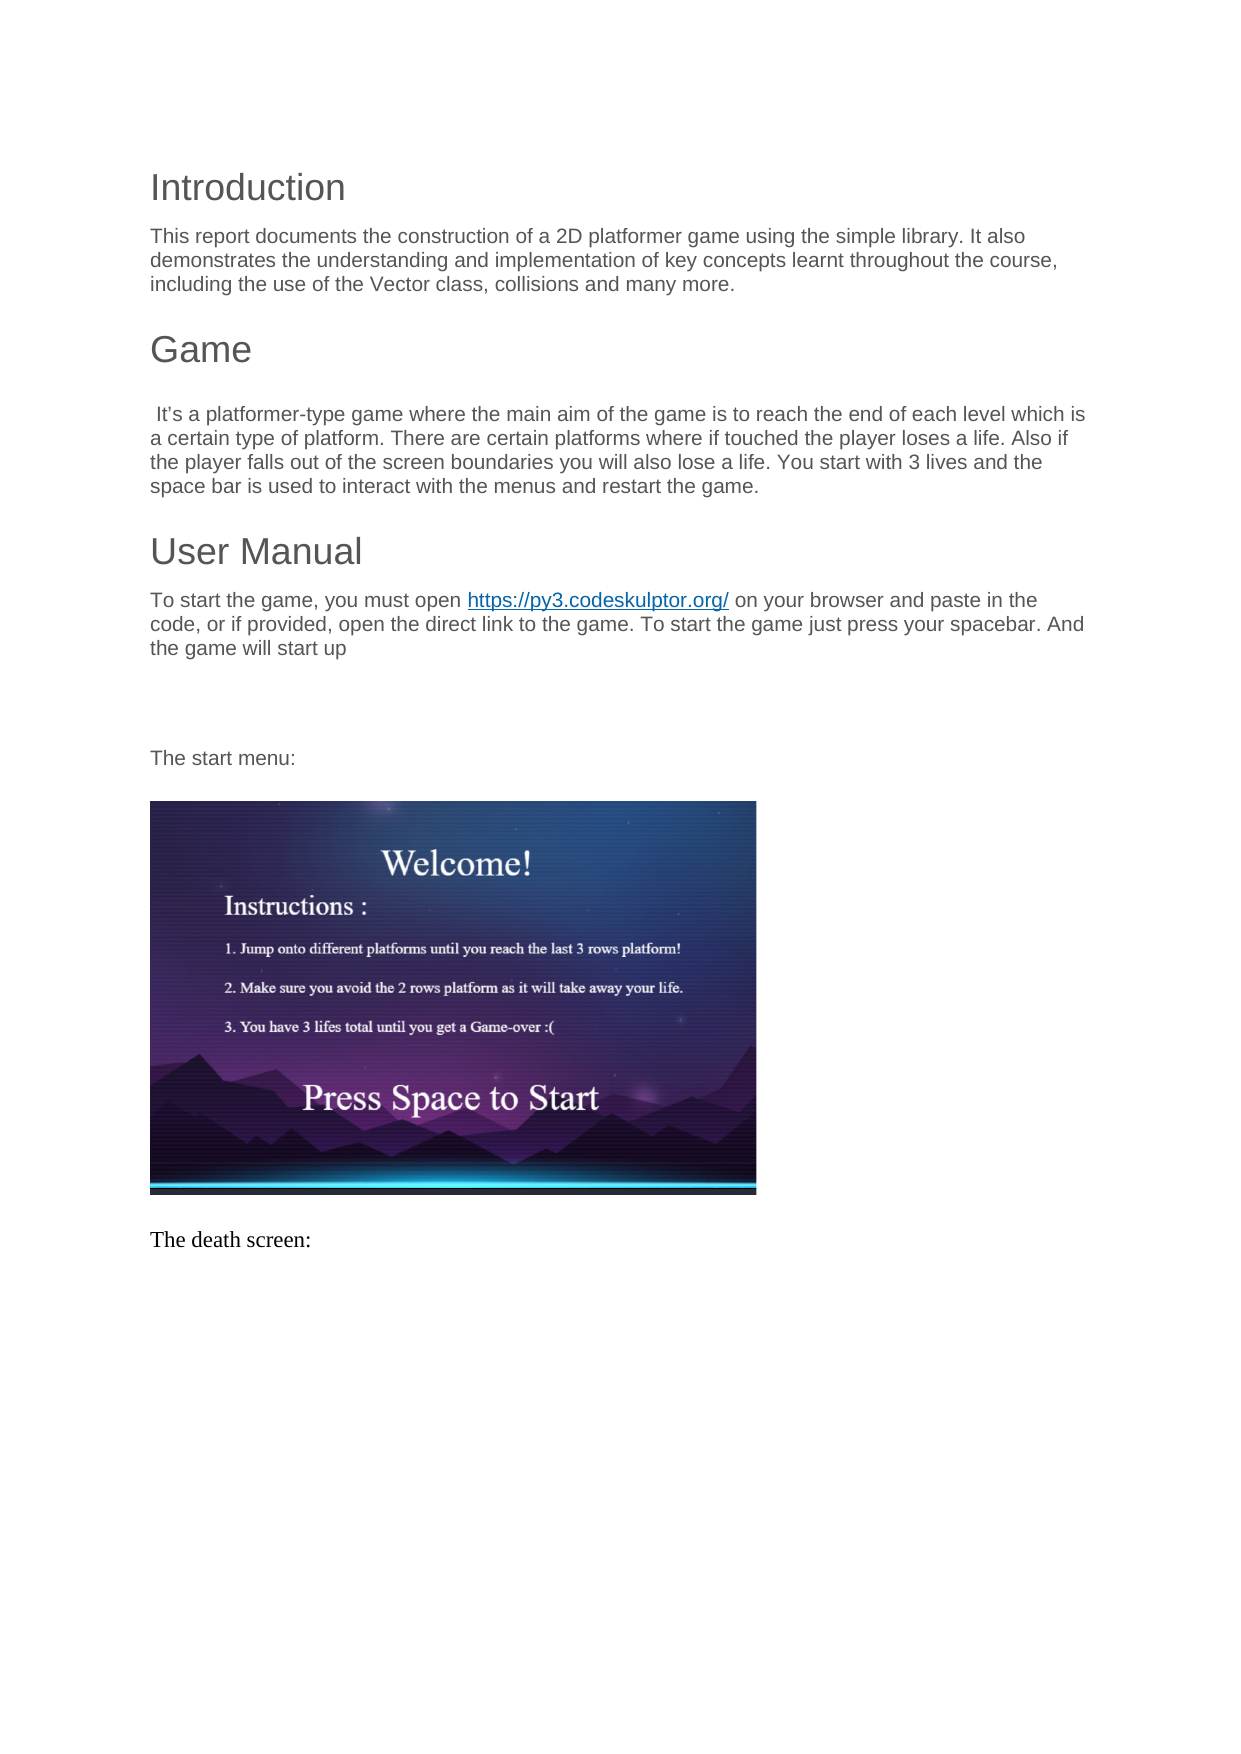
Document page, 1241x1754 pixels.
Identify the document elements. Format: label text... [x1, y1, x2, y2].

subtitle Introduction [150, 166, 1090, 209]
subtitle Game [150, 327, 1090, 371]
subtitle It’s a platformer-type game where the main aim of the game is to reach the end of each level which is a certain type of platform. There are certain platforms where if touched the player loses a life. Also if the player falls out of the screen boundaries you will also lose a life. You start with 3 lives and the space bar is used to interact with the menus and restart the game. [150, 402, 1090, 498]
text This report documents the construction of a 2D platformer game using the simple library. It also demonstrates the understanding and implementation of key concepts learnt throughout the course, including the use of the Vector class, collisions and many more. [150, 224, 1090, 296]
text To start the game, you must open https://py3.codeskulptor.org/ on your browser and paste in the code, or if provided, open the direct link to the game. To start the game just press your spacebar. And the game will start up [150, 588, 1090, 659]
subtitle The start menu: [150, 746, 1090, 770]
subtitle The death screen: [150, 1226, 1090, 1252]
subtitle User Manual [150, 529, 1090, 572]
